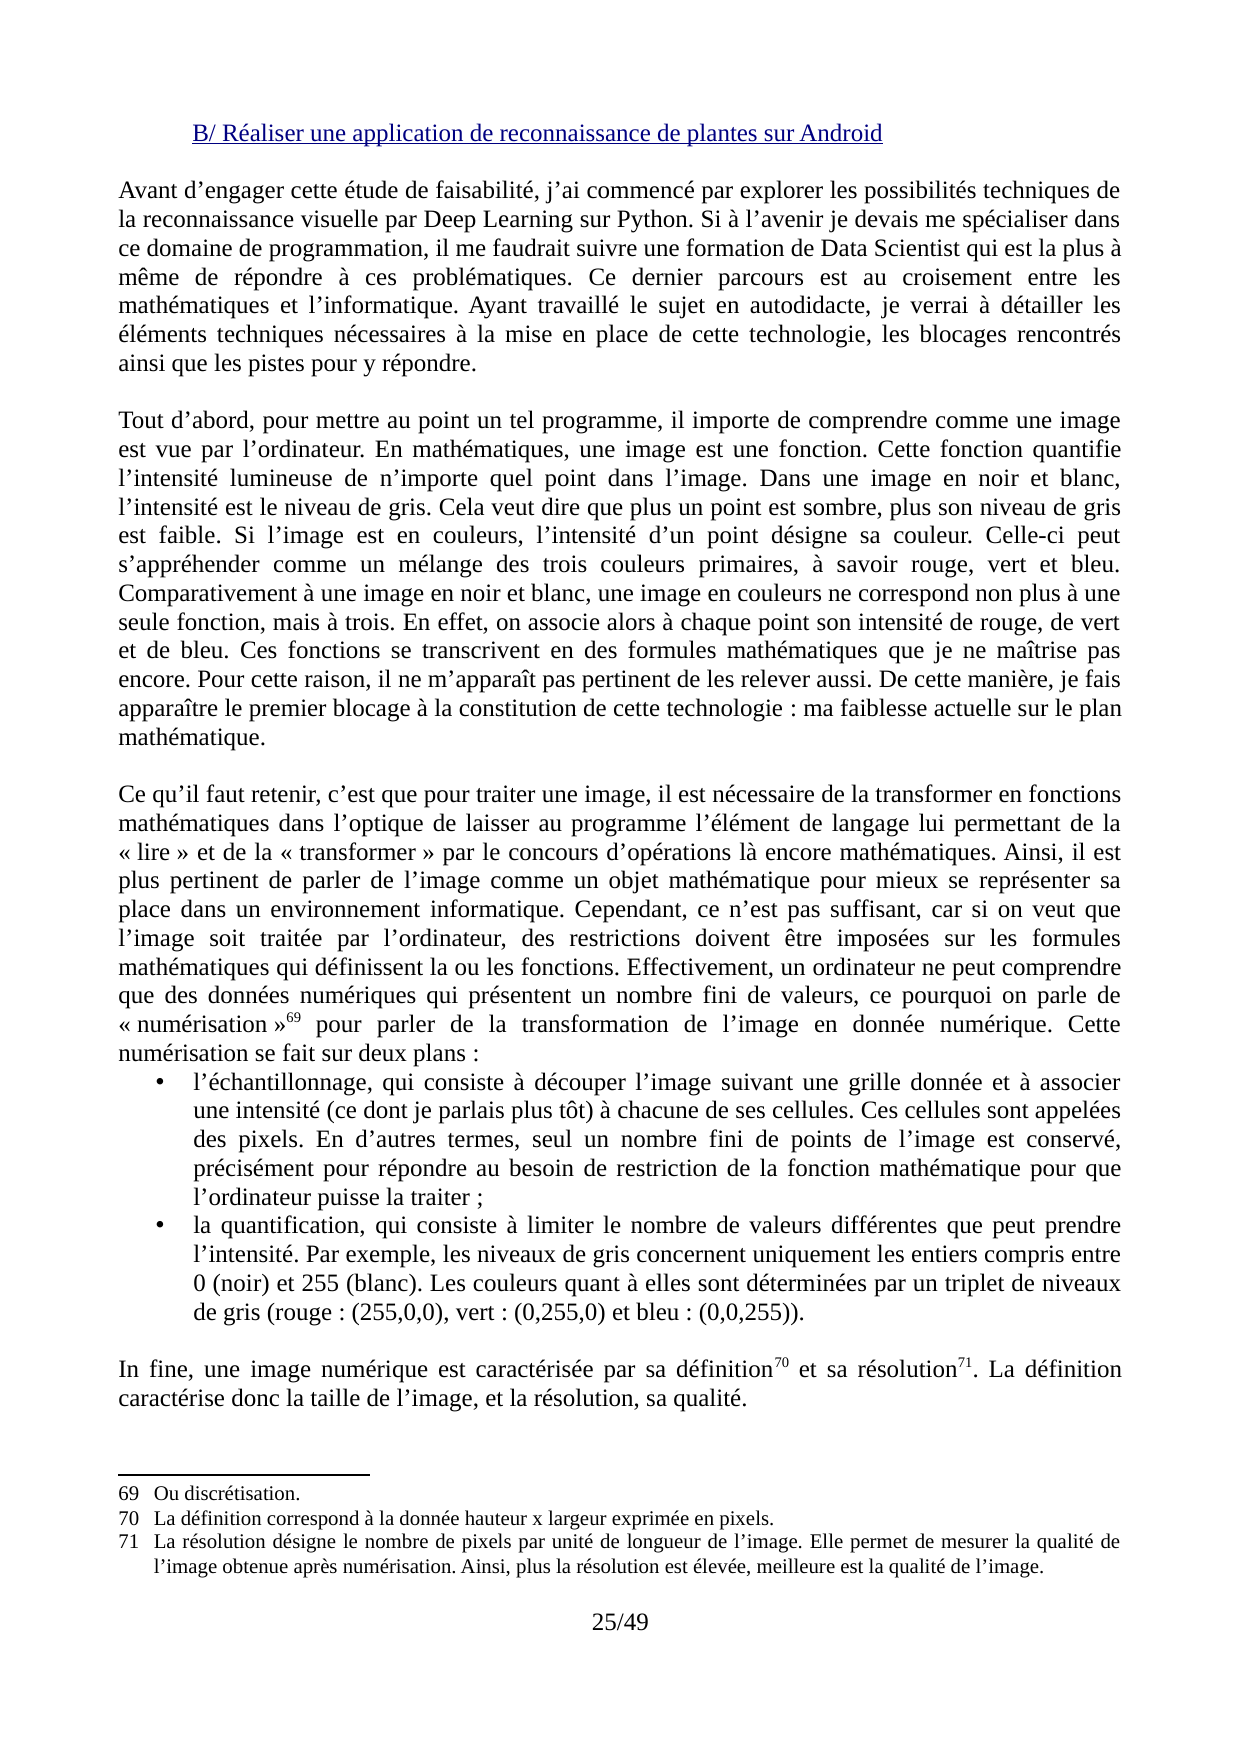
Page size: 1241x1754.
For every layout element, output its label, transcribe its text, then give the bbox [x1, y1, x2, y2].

list l’échantillonnage, qui consiste à découper l’image suivant une grille donnée et à associer une intensité (ce dont je parlais plus tôt) à chacune de ses cellules. Ces cellules sont appelées des pixels. En d’autres termes, seul un nombre fini de points de l’image est conservé, précisément pour répondre au besoin de restriction de la fonction mathématique pour que l’ordinateur puisse la traiter ; [156, 1067, 1122, 1211]
text Avant d’engager cette étude de faisabilité, j’ai commencé par explorer les possibilités techniques de la reconnaissance visuelle par Deep Learning sur Python. Si à l’avenir je devais me spécialiser dans ce domaine de programmation, il me faudrait suivre une formation de Data Scientist qui est la plus à même de répondre à ces problématiques. Ce dernier parcours est au croisement entre les mathématiques et l’informatique. Ayant travaillé le sujet en autodidacte, je verrai à détailler les éléments techniques nécessaires à la mise en place de cette technologie, les blocages rencontrés ainsi que les pistes pour y répondre. [118, 176, 1122, 377]
text Tout d’abord, pour mettre au point un tel programme, il importe de comprendre comme une image est vue par l’ordinateur. En mathématiques, une image est une fonction. Cette fonction quantifie l’intensité lumineuse de n’importe quel point dans l’image. Dans une image en noir et blanc, l’intensité est le niveau de gris. Cela veut dire que plus un point est sombre, plus son niveau de gris est faible. Si l’image est en couleurs, l’intensité d’un point désigne sa couleur. Celle-ci peut s’appréhender comme un mélange des trois couleurs primaires, à savoir rouge, vert et bleu. Comparativement à une image en noir et blanc, une image en couleurs ne correspond non plus à une seule fonction, mais à trois. En effet, on associe alors à chaque point son intensité de rouge, de vert et de bleu. Ces fonctions se transcrivent en des formules mathématiques que je ne maîtrise pas encore. Pour cette raison, il ne m’apparaît pas pertinent de les relever aussi. De cette manière, je fais apparaître le premier blocage à la constitution de cette technologie : ma faiblesse actuelle sur le plan mathématique. [118, 406, 1122, 751]
text La définition correspond à la donnée hauteur x largeur exprimée en pixels. [118, 1505, 1122, 1529]
text B/ Réaliser une application de reconnaissance de plantes sur Android [118, 118, 1122, 147]
list la quantification, qui consiste à limiter le nombre de valeurs différentes que peut prendre l’intensité. Par exemple, les niveaux de gris concernent uniquement les entiers compris entre 0 (noir) et 255 (blanc). Les couleurs quant à elles sont déterminées par un triplet de niveaux de gris (rouge : (255,0,0), vert : (0,255,0) et bleu : (0,0,255)). [156, 1211, 1122, 1326]
text In fine, une image numérique est caractérisée par sa définition et sa résolution. La définition caractérise donc la taille de l’image, et la résolution, sa qualité. [118, 1354, 1122, 1412]
text La résolution désigne le nombre de pixels par unité de longueur de l’image. Elle permet de mesurer la qualité de l’image obtenue après numérisation. Ainsi, plus la résolution est élevée, meilleure est la qualité de l’image. [118, 1529, 1122, 1578]
text Ou discrétisation. [118, 1481, 1122, 1505]
text Ce qu’il faut retenir, c’est que pour traiter une image, il est nécessaire de la transformer en fonctions mathématiques dans l’optique de laisser au programme l’élément de langage lui permettant de la « lire » et de la « transformer » par le concours d’opérations là encore mathématiques. Ainsi, il est plus pertinent de parler de l’image comme un objet mathématique pour mieux se représenter sa place dans un environnement informatique. Cependant, ce n’est pas suffisant, car si on veut que l’image soit traitée par l’ordinateur, des restrictions doivent être imposées sur les formules mathématiques qui définissent la ou les fonctions. Effectivement, un ordinateur ne peut comprendre que des données numériques qui présentent un nombre fini de valeurs, ce pourquoi on parle de « numérisation » pour parler de la transformation de l’image en donnée numérique. Cette numérisation se fait sur deux plans : [118, 779, 1122, 1067]
